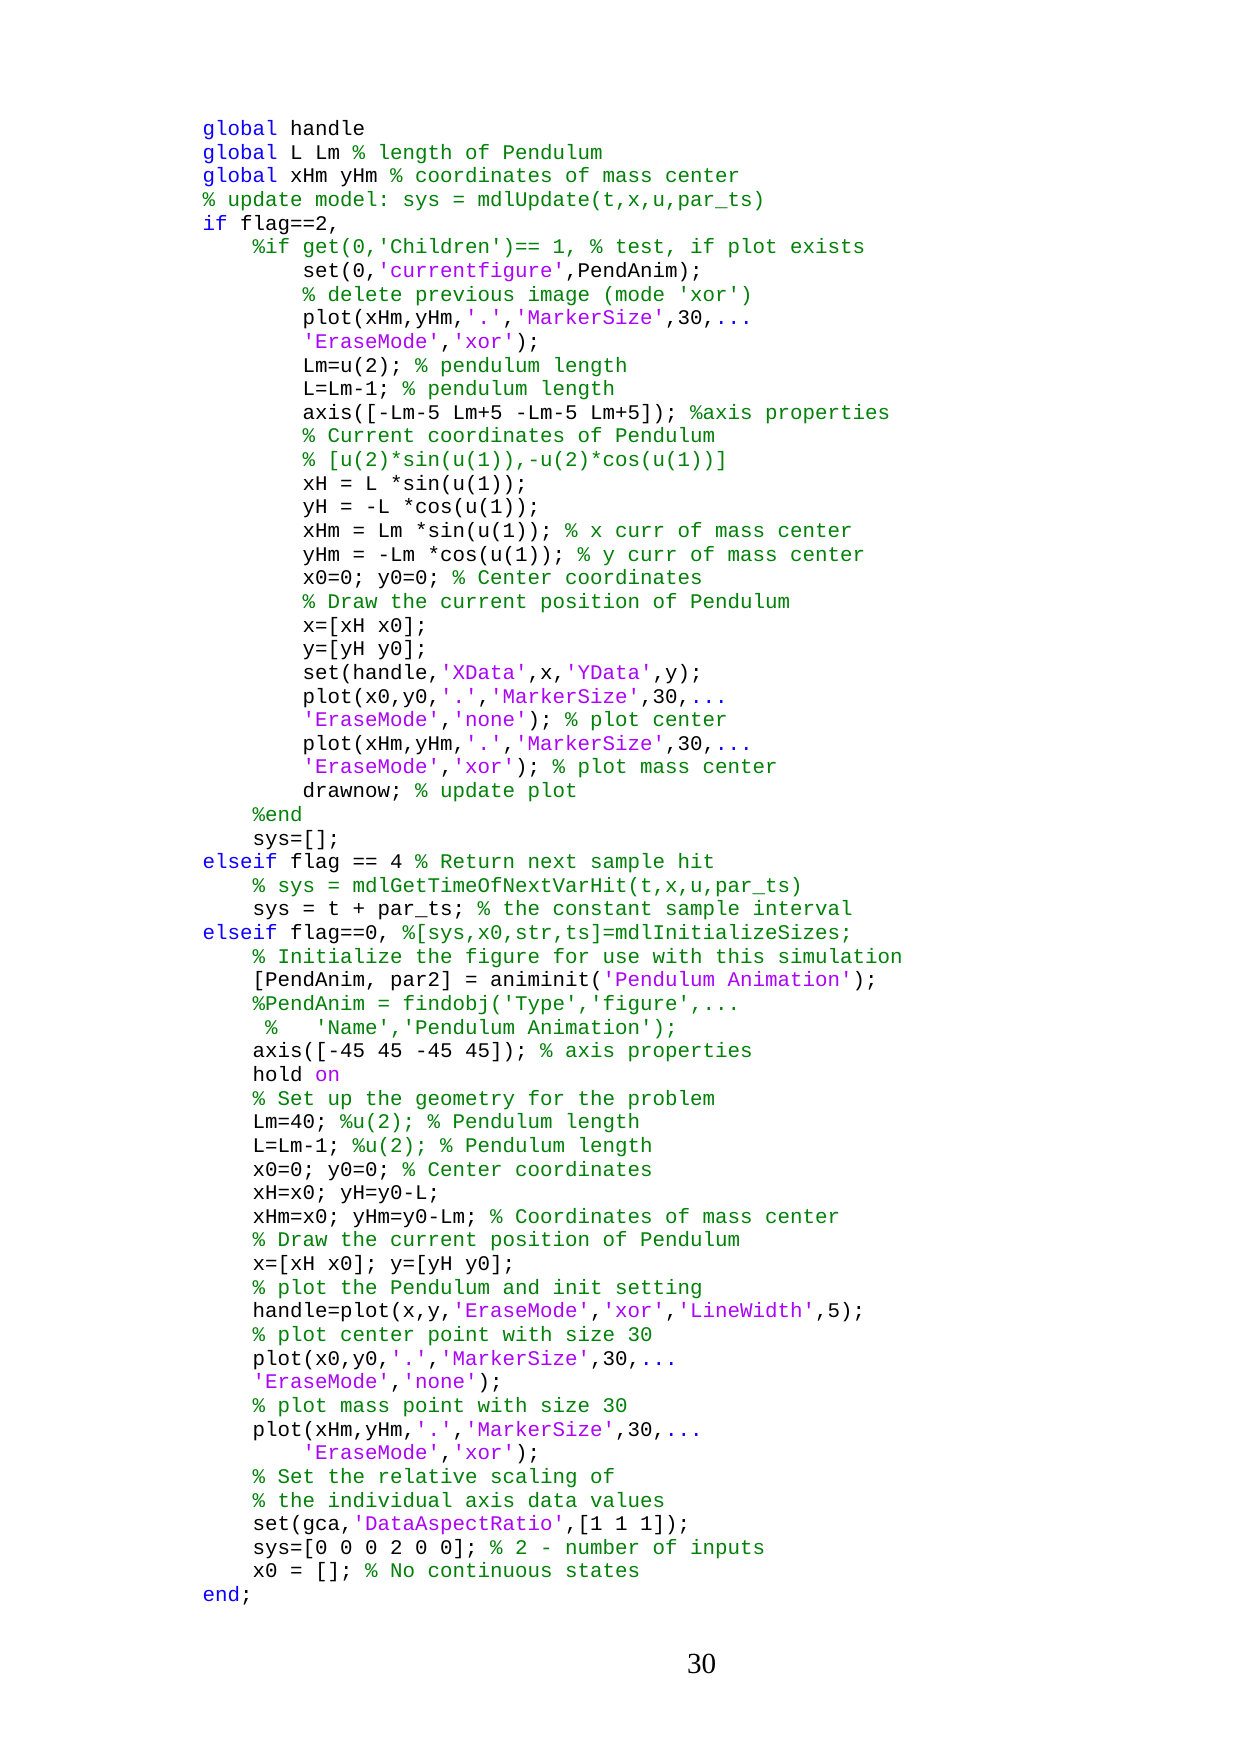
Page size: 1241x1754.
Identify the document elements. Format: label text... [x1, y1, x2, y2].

text elseif flag==0, %[sys,x0,str,ts]=mdlInitializeSizes; [177, 922, 1152, 946]
text plot(x0,y0,'.','MarkerSize',30,... [177, 1348, 1152, 1371]
text plot(x0,y0,'.','MarkerSize',30,... [177, 686, 1152, 709]
text end; [177, 1584, 1152, 1608]
text set(handle,'XData',x,'YData',y); [177, 662, 1152, 686]
text % Draw the current position of Pendulum [177, 1229, 1152, 1253]
text yH = -L *cos(u(1)); [177, 496, 1152, 520]
text 'EraseMode','xor'); [177, 331, 1152, 354]
text % plot the Pendulum and init setting [177, 1277, 1152, 1300]
text x0=0; y0=0; % Center coordinates [177, 1158, 1152, 1182]
text % the individual axis data values [177, 1489, 1152, 1513]
text % 'Name','Pendulum Animation'); [177, 1017, 1152, 1040]
text L=Lm-1; %u(2); % Pendulum length [177, 1135, 1152, 1158]
text xHm=x0; yHm=y0-Lm; % Coordinates of mass center [177, 1206, 1152, 1229]
text plot(xHm,yHm,'.','MarkerSize',30,... [177, 1419, 1152, 1442]
text % plot mass point with size 30 [177, 1395, 1152, 1419]
text plot(xHm,yHm,'.','MarkerSize',30,... [177, 307, 1152, 331]
text x0 = []; % No continuous states [177, 1561, 1152, 1584]
text % [u(2)*sin(u(1)),-u(2)*cos(u(1))] [177, 449, 1152, 473]
text sys = t + par_ts; % the constant sample interval [177, 898, 1152, 922]
text xHm = Lm *sin(u(1)); % x curr of mass center [177, 520, 1152, 544]
text if flag==2, [177, 213, 1152, 236]
text global xHm yHm % coordinates of mass center [177, 165, 1152, 189]
text % Current coordinates of Pendulum [177, 426, 1152, 449]
text global handle [177, 118, 1152, 142]
text yHm = -Lm *cos(u(1)); % y curr of mass center [177, 544, 1152, 567]
text x=[xH x0]; [177, 615, 1152, 638]
text handle=plot(x,y,'EraseMode','xor','LineWidth',5); [177, 1300, 1152, 1324]
text hold on [177, 1064, 1152, 1088]
text Lm=u(2); % pendulum length [177, 354, 1152, 378]
text %PendAnim = findobj('Type','figure',... [177, 993, 1152, 1017]
text global L Lm % length of Pendulum [177, 142, 1152, 165]
text % delete previous image (mode 'xor') [177, 284, 1152, 307]
text set(gca,'DataAspectRatio',[1 1 1]); [177, 1513, 1152, 1537]
text axis([-45 45 -45 45]); % axis properties [177, 1040, 1152, 1064]
text % sys = mdlGetTimeOfNextVarHit(t,x,u,par_ts) [177, 875, 1152, 898]
text % Initialize the figure for use with this simulation [177, 946, 1152, 969]
text % Set up the geometry for the problem [177, 1088, 1152, 1111]
text Lm=40; %u(2); % Pendulum length [177, 1111, 1152, 1135]
text % plot center point with size 30 [177, 1324, 1152, 1348]
text 'EraseMode','none'); [177, 1371, 1152, 1395]
text sys=[0 0 0 2 0 0]; % 2 - number of inputs [177, 1537, 1152, 1561]
text axis([-Lm-5 Lm+5 -Lm-5 Lm+5]); %axis properties [177, 402, 1152, 426]
text % Set the relative scaling of [177, 1466, 1152, 1489]
text L=Lm-1; % pendulum length [177, 378, 1152, 402]
text 'EraseMode','none'); % plot center [177, 709, 1152, 733]
text % Draw the current position of Pendulum [177, 591, 1152, 615]
text 'EraseMode','xor'); [177, 1442, 1152, 1466]
text 'EraseMode','xor'); % plot mass center [177, 757, 1152, 780]
text %end [177, 804, 1152, 827]
text plot(xHm,yHm,'.','MarkerSize',30,... [177, 733, 1152, 757]
text x0=0; y0=0; % Center coordinates [177, 567, 1152, 591]
text % update model: sys = mdlUpdate(t,x,u,par_ts) [177, 189, 1152, 213]
text elseif flag == 4 % Return next sample hit [177, 851, 1152, 875]
text xH=x0; yH=y0-L; [177, 1182, 1152, 1206]
text y=[yH y0]; [177, 638, 1152, 662]
text [PendAnim, par2] = animinit('Pendulum Animation'); [177, 969, 1152, 993]
text xH = L *sin(u(1)); [177, 473, 1152, 496]
text set(0,'currentfigure',PendAnim); [177, 260, 1152, 284]
text sys=[]; [177, 827, 1152, 851]
text drawnow; % update plot [177, 780, 1152, 804]
text %if get(0,'Children')== 1, % test, if plot exists [177, 236, 1152, 260]
text x=[xH x0]; y=[yH y0]; [177, 1253, 1152, 1277]
